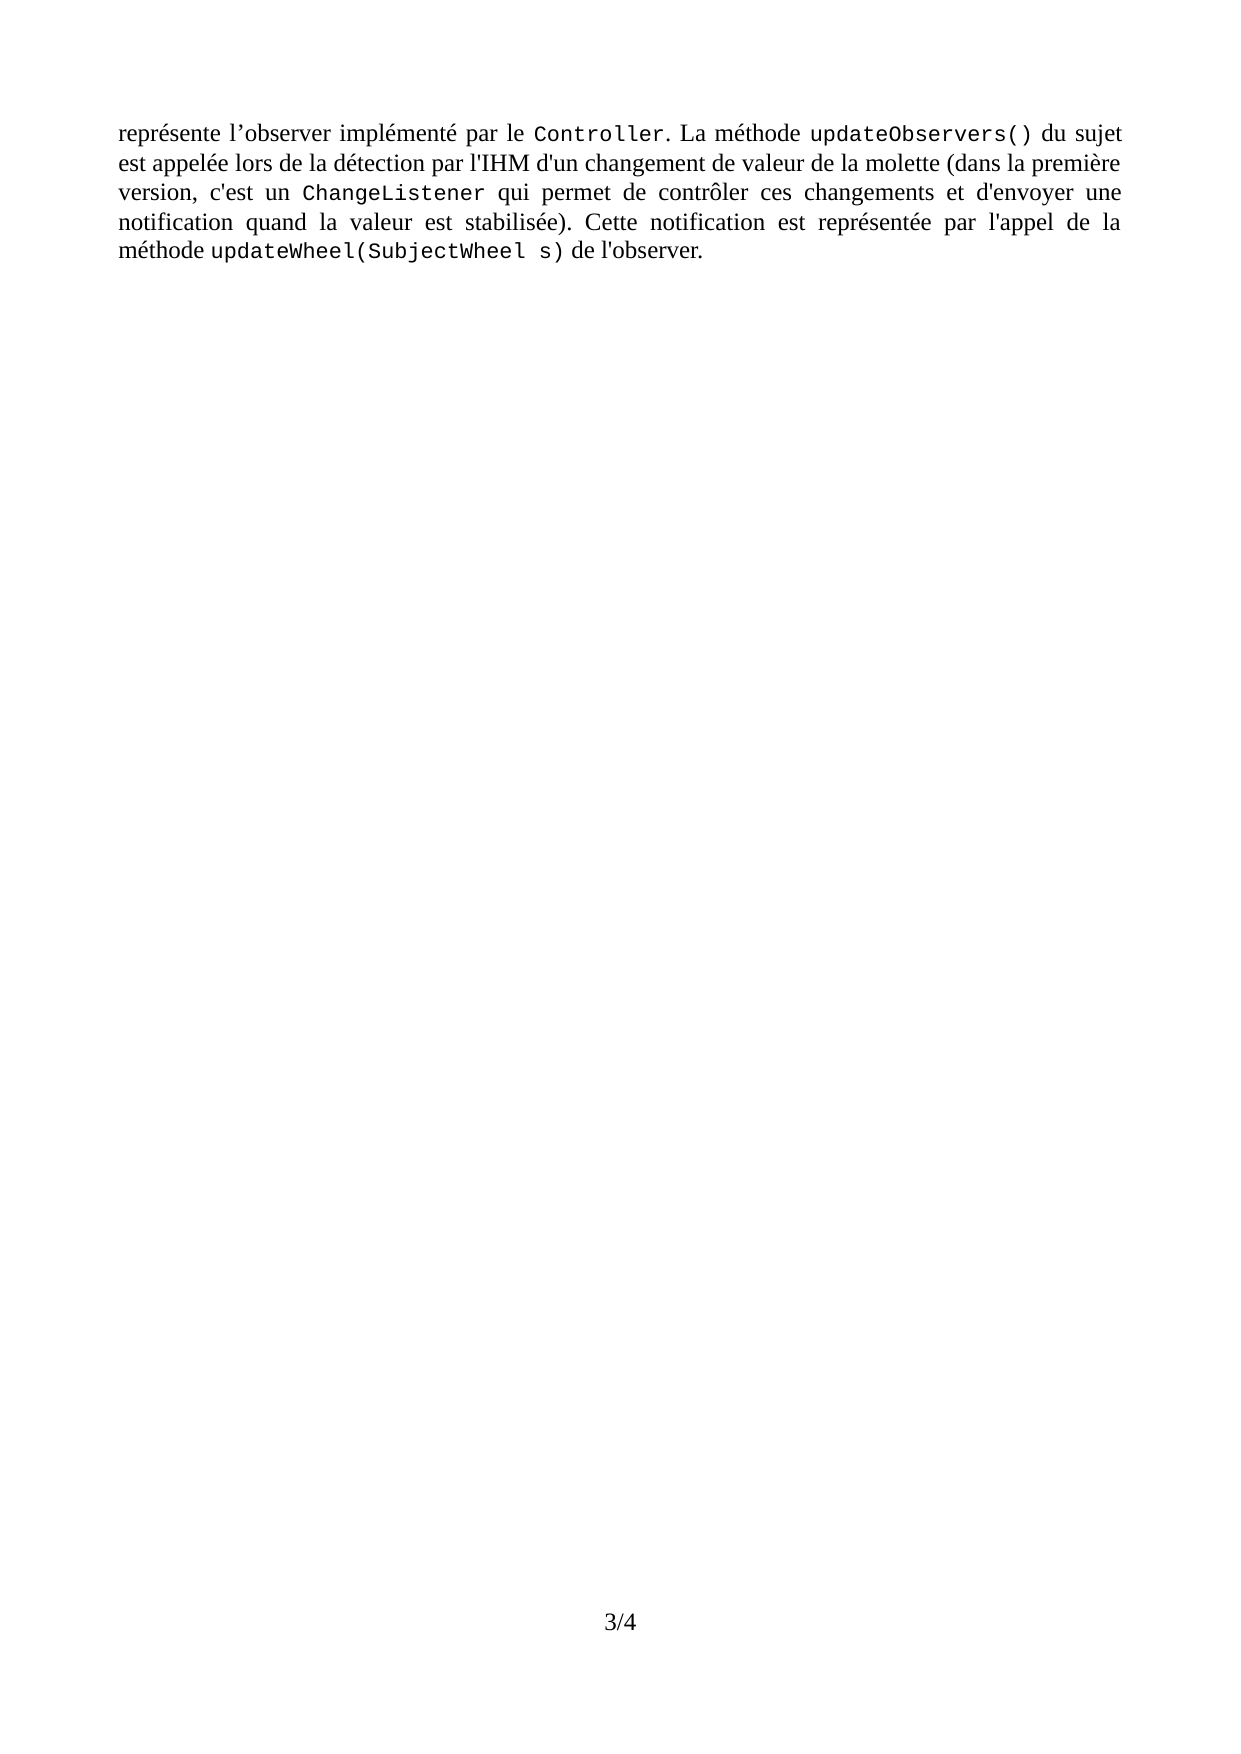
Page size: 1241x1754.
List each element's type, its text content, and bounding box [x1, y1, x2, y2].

list représente l’observer implémenté par le Controller. La méthode updateObservers() du sujet est appelée lors de la détection par l'IHM d'un changement de valeur de la molette (dans la première version, c'est un ChangeListener qui permet de contrôler ces changements et d'envoyer une notification quand la valeur est stabilisée). Cette notification est représentée par l'appel de la méthode updateWheel(SubjectWheel s) de l'observer. [118, 118, 1122, 265]
